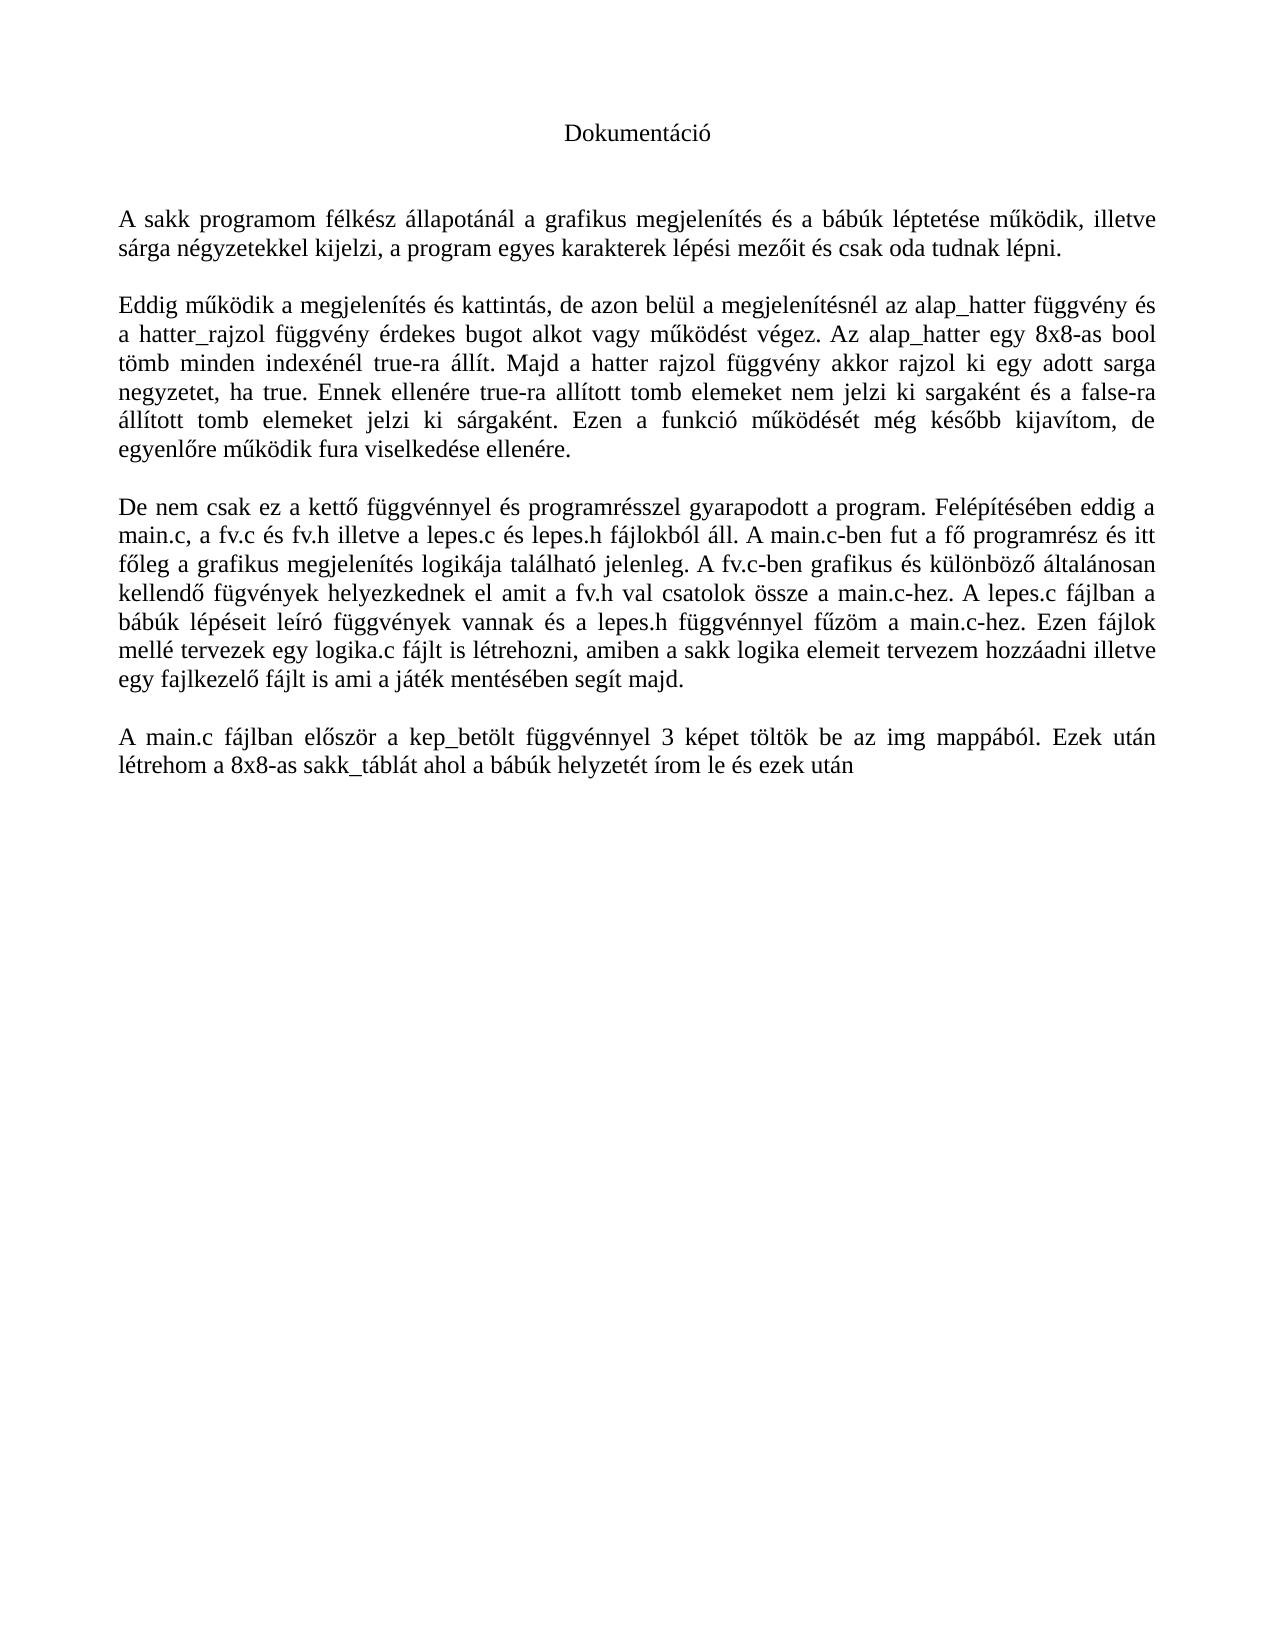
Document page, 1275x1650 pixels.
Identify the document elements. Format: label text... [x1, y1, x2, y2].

text Eddig működik a megjelenítés és kattintás, de azon belül a megjelenítésnél az alap_hatter függvény és a hatter_rajzol függvény érdekes bugot alkot vagy működést végez. Az alap_hatter egy 8x8-as bool tömb minden indexénél true-ra állít. Majd a hatter rajzol függvény akkor rajzol ki egy adott sarga negyzetet, ha true. Ennek ellenére true-ra allított tomb elemeket nem jelzi ki sargaként és a false-ra állított tomb elemeket jelzi ki sárgaként. Ezen a funkció működését még később kijavítom, de egyenlőre működik fura viselkedése ellenére. [118, 291, 1157, 463]
text A main.c fájlban először a kep_betölt függvénnyel 3 képet töltök be az img mappából. Ezek után létrehom a 8x8-as sakk_táblát ahol a bábúk helyzetét írom le és ezek után [118, 722, 1157, 779]
text De nem csak ez a kettő függvénnyel és programrésszel gyarapodott a program. Felépítésében eddig a main.c, a fv.c és fv.h illetve a lepes.c és lepes.h fájlokból áll. A main.c-ben fut a fő programrész és itt főleg a grafikus megjelenítés logikája található jelenleg. A fv.c-ben grafikus és különböző általánosan kellendő fügvények helyezkednek el amit a fv.h val csatolok össze a main.c-hez. A lepes.c fájlban a bábúk lépéseit leíró függvények vannak és a lepes.h függvénnyel fűzöm a main.c-hez. Ezen fájlok mellé tervezek egy logika.c fájlt is létrehozni, amiben a sakk logika elemeit tervezem hozzáadni illetve egy fajlkezelő fájlt is ami a játék mentésében segít majd. [118, 492, 1157, 693]
text A sakk programom félkész állapotánál a grafikus megjelenítés és a bábúk léptetése működik, illetve sárga négyzetekkel kijelzi, a program egyes karakterek lépési mezőit és csak oda tudnak lépni. [118, 204, 1157, 262]
text Dokumentáció [118, 118, 1157, 147]
